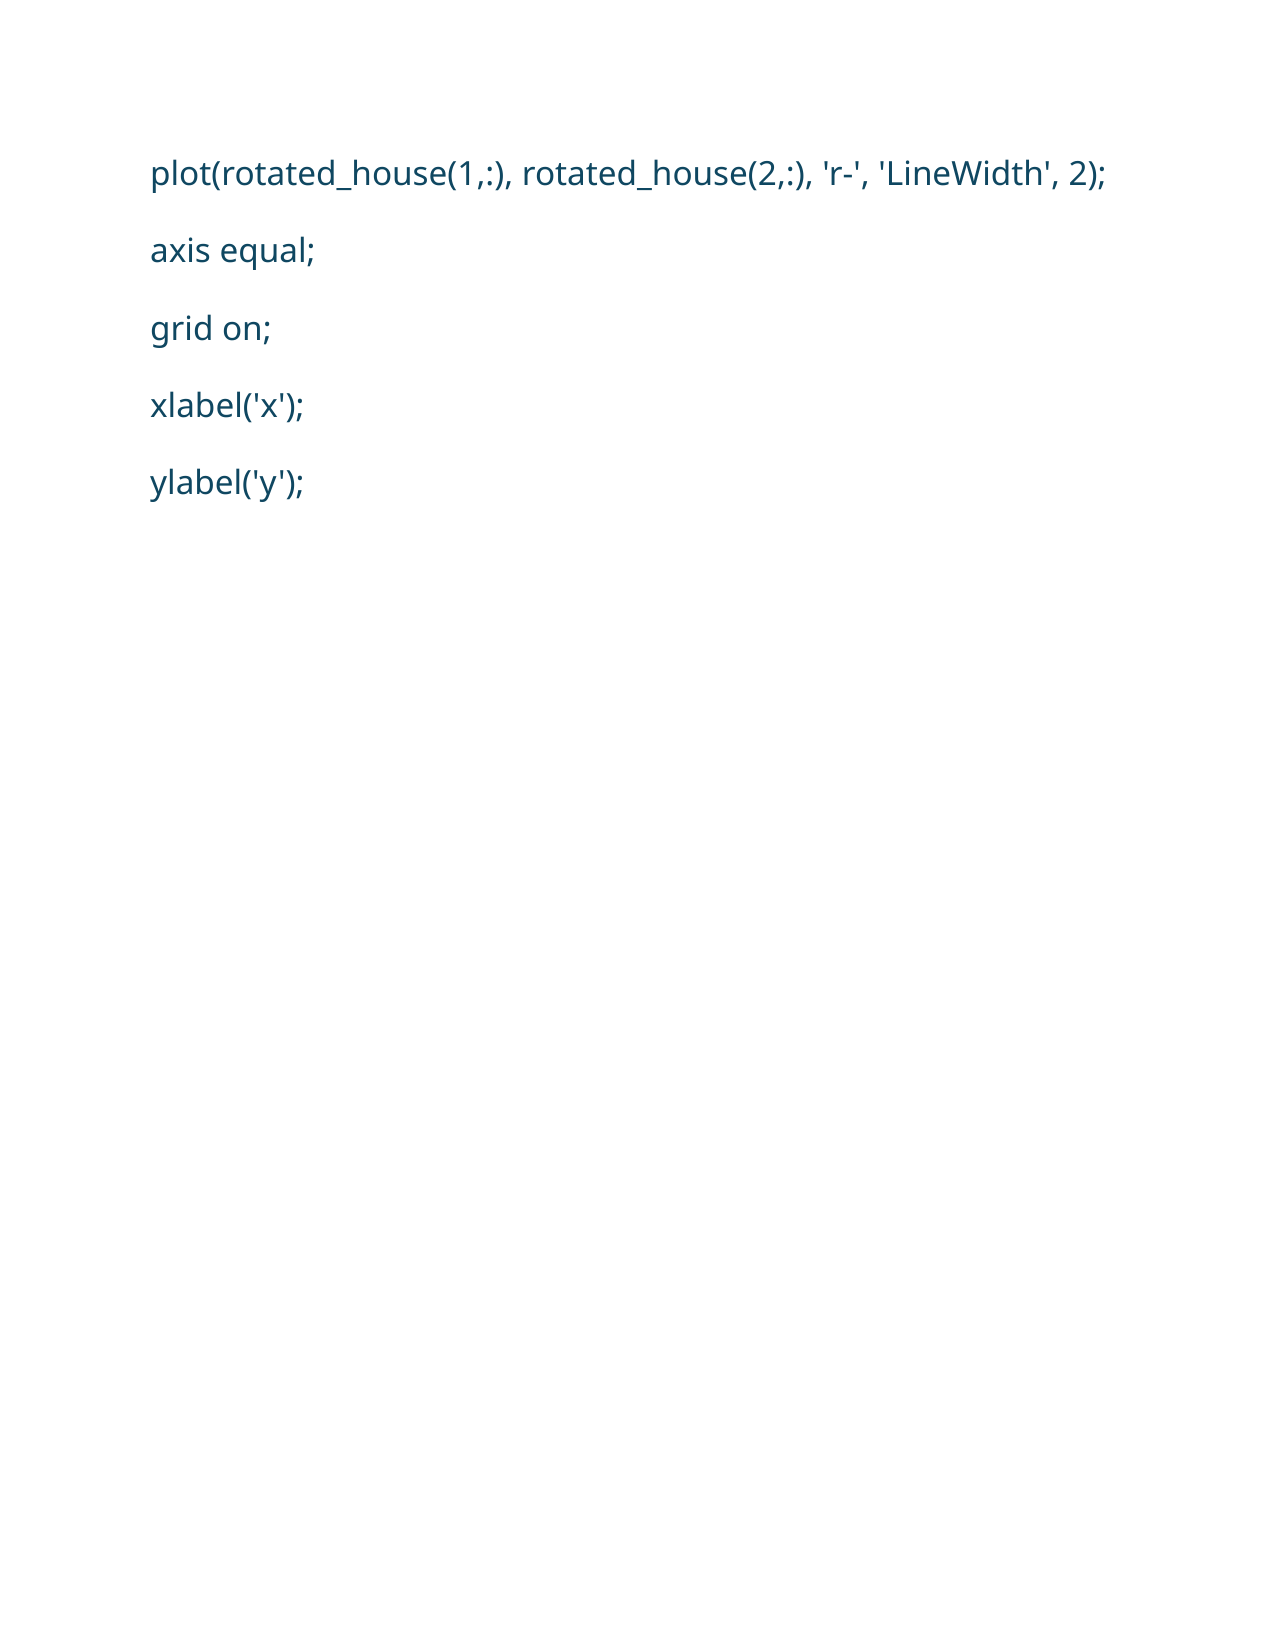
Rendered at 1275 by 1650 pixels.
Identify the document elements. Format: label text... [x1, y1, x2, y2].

subtitle xlabel('x'); [150, 382, 1125, 427]
subtitle plot(rotated_house(1,:), rotated_house(2,:), 'r-', 'LineWidth', 2); [150, 150, 1125, 195]
subtitle axis equal; [150, 227, 1125, 273]
subtitle ylabel('y'); [150, 459, 1125, 504]
subtitle grid on; [150, 304, 1125, 350]
